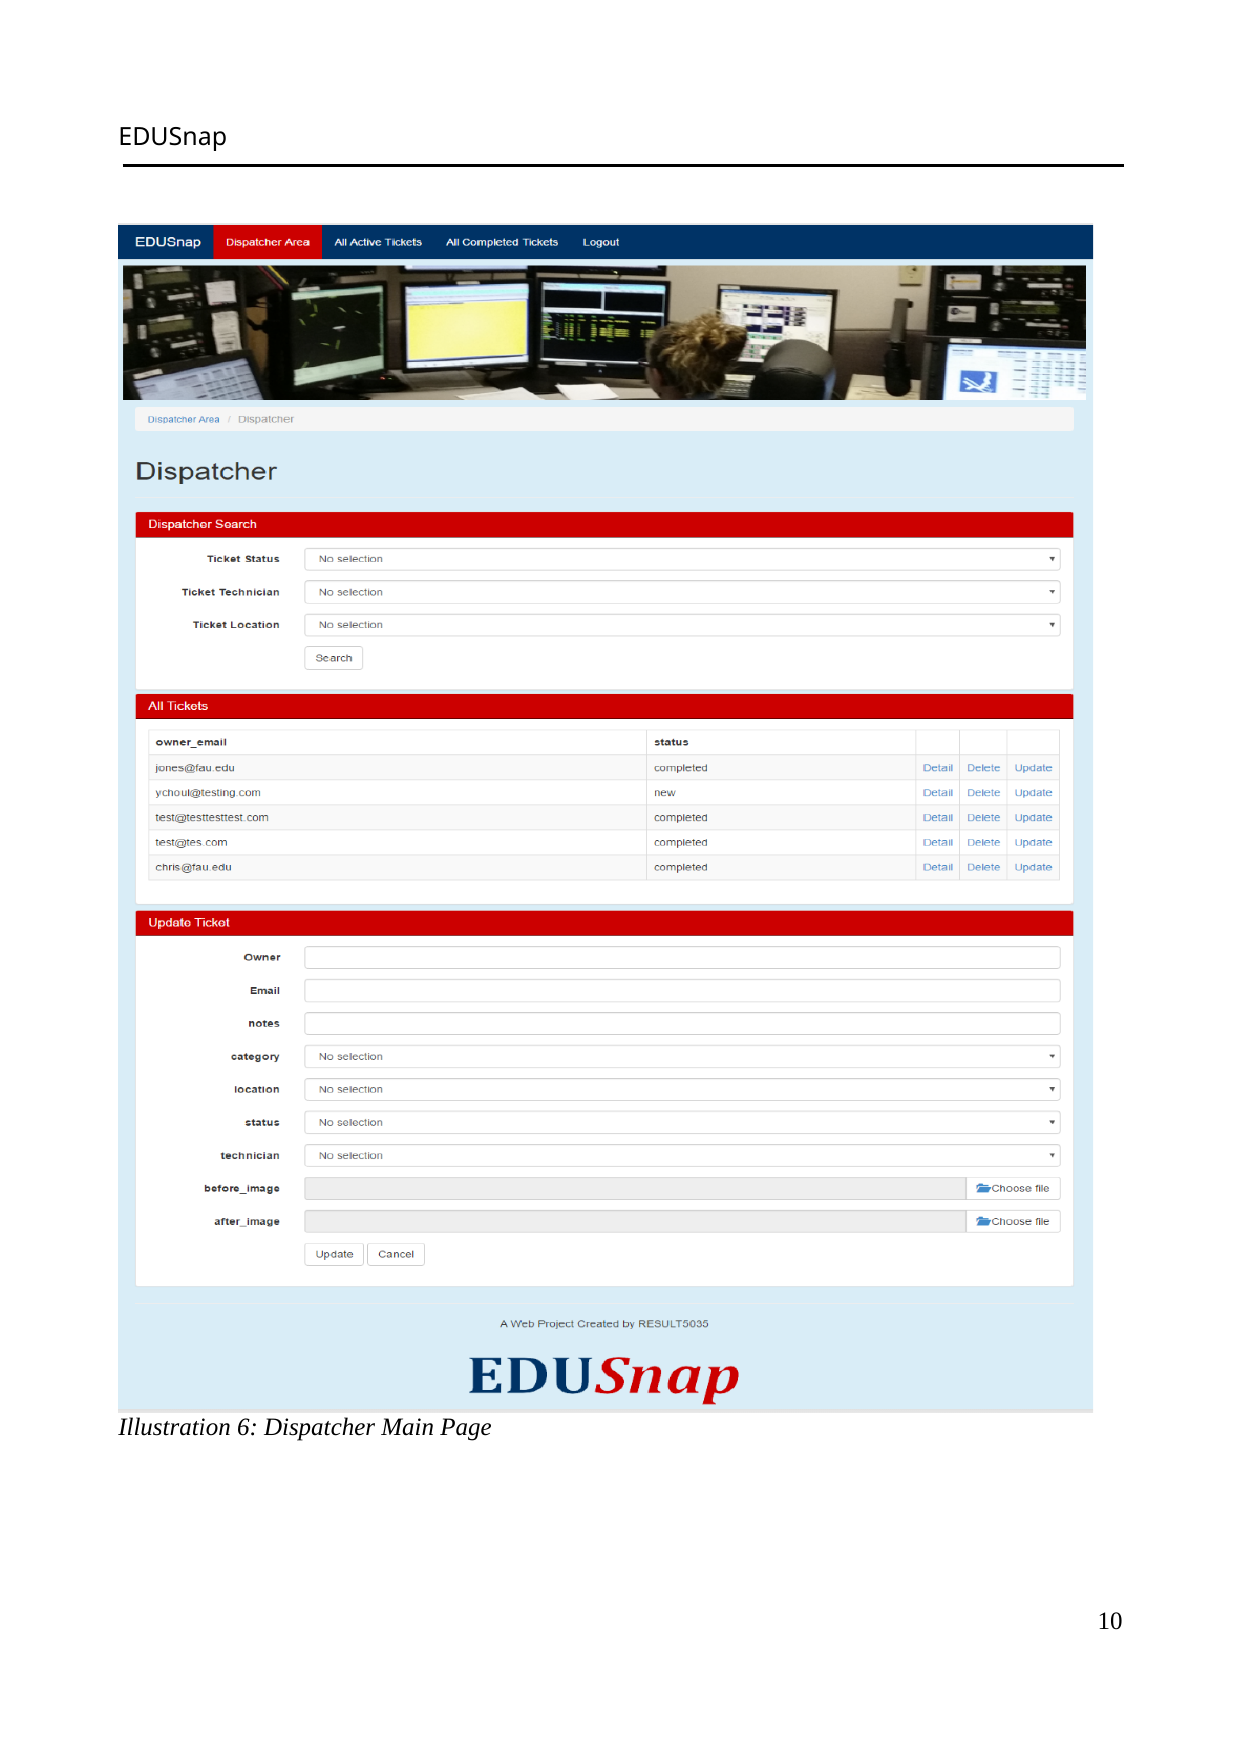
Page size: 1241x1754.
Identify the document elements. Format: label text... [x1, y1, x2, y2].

text Illustration 6: Dispatcher Main Page [118, 1413, 1093, 1441]
picture [118, 223, 1094, 1413]
